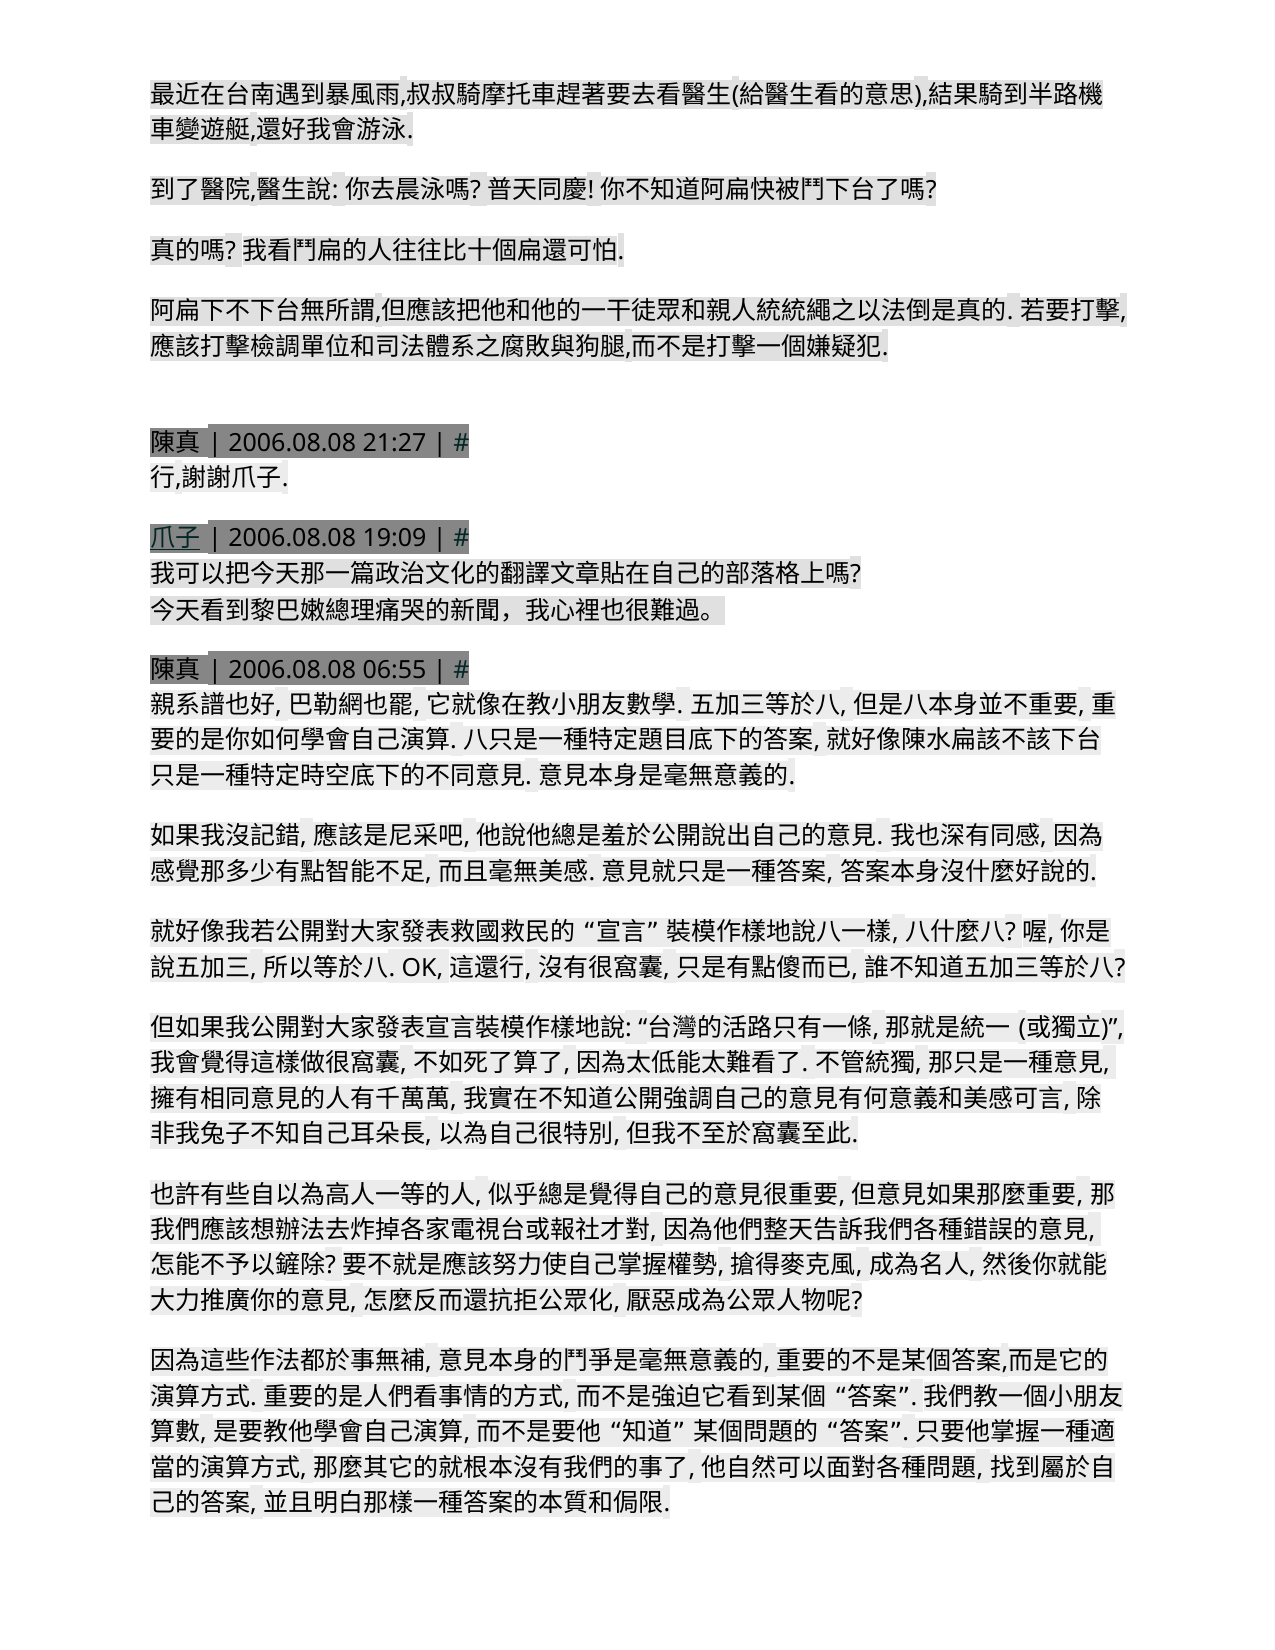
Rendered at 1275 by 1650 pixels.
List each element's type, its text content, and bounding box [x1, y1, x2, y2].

text 如果我沒記錯, 應該是尼采吧, 他說他總是羞於公開說出自己的意見. 我也深有同感, 因為感覺那多少有點智能不足, 而且毫無美感. 意見就只是一種答案, 答案本身沒什麼好說的. [150, 817, 1125, 887]
text 行,謝謝爪子. [150, 458, 1125, 494]
text 到了醫院,醫生說: 你去晨泳嗎? 普天同慶! 你不知道阿扁快被鬥下台了嗎? [150, 171, 1125, 206]
text 陳真 | 2006.08.08 21:27 | # [150, 423, 1125, 458]
text 因為這些作法都於事無補, 意見本身的鬥爭是毫無意義的, 重要的不是某個答案,而是它的演算方式. 重要的是人們看事情的方式, 而不是強迫它看到某個 “答案”. 我們教一個小朋友算數, 是要教他學會自己演算, 而不是要他 “知道” 某個問題的 “答案”. 只要他掌握一種適當的演算方式, 那麼其它的就根本沒有我們的事了, 他自然可以面對各種問題, 找到屬於自己的答案, 並且明白那樣一種答案的本質和侷限. [150, 1342, 1125, 1519]
text 阿扁下不下台無所謂,但應該把他和他的一干徒眾和親人統統繩之以法倒是真的. 若要打擊,應該打擊檢調單位和司法體系之腐敗與狗腿,而不是打擊一個嫌疑犯. [150, 292, 1125, 398]
text 陳真 | 2006.08.08 06:55 | # [150, 650, 1125, 685]
text 我可以把今天那一篇政治文化的翻譯文章貼在自己的部落格上嗎? 今天看到黎巴嫩總理痛哭的新聞，我心裡也很難過。 [150, 554, 1125, 625]
text 最近在台南遇到暴風雨,叔叔騎摩托車趕著要去看醫生(給醫生看的意思),結果騎到半路機車變遊艇,還好我會游泳. [150, 75, 1125, 146]
text 真的嗎? 我看鬥扁的人往往比十個扁還可怕. [150, 231, 1125, 267]
text 也許有些自以為高人一等的人, 似乎總是覺得自己的意見很重要, 但意見如果那麼重要, 那我們應該想辦法去炸掉各家電視台或報社才對, 因為他們整天告訴我們各種錯誤的意見, 怎能不予以鏟除? 要不就是應該努力使自己掌握權勢, 搶得麥克風, 成為名人, 然後你就能大力推廣你的意見, 怎麼反而還抗拒公眾化, 厭惡成為公眾人物呢? [150, 1175, 1125, 1317]
text 但如果我公開對大家發表宣言裝模作樣地說: “台灣的活路只有一條, 那就是統一 (或獨立)”, 我會覺得這樣做很窩囊, 不如死了算了, 因為太低能太難看了. 不管統獨, 那只是一種意見, 擁有相同意見的人有千萬萬, 我實在不知道公開強調自己的意見有何意義和美感可言, 除非我兔子不知自己耳朵長, 以為自己很特別, 但我不至於窩囊至此. [150, 1008, 1125, 1150]
text 爪子 | 2006.08.08 19:09 | # [150, 519, 1125, 554]
text 親系譜也好, 巴勒網也罷, 它就像在教小朋友數學. 五加三等於八, 但是八本身並不重要, 重要的是你如何學會自己演算. 八只是一種特定題目底下的答案, 就好像陳水扁該不該下台只是一種特定時空底下的不同意見. 意見本身是毫無意義的. [150, 685, 1125, 792]
text 就好像我若公開對大家發表救國救民的 “宣言” 裝模作樣地說八一樣, 八什麼八? 喔, 你是說五加三, 所以等於八. OK, 這還行, 沒有很窩囊, 只是有點傻而已, 誰不知道五加三等於八? [150, 912, 1125, 983]
